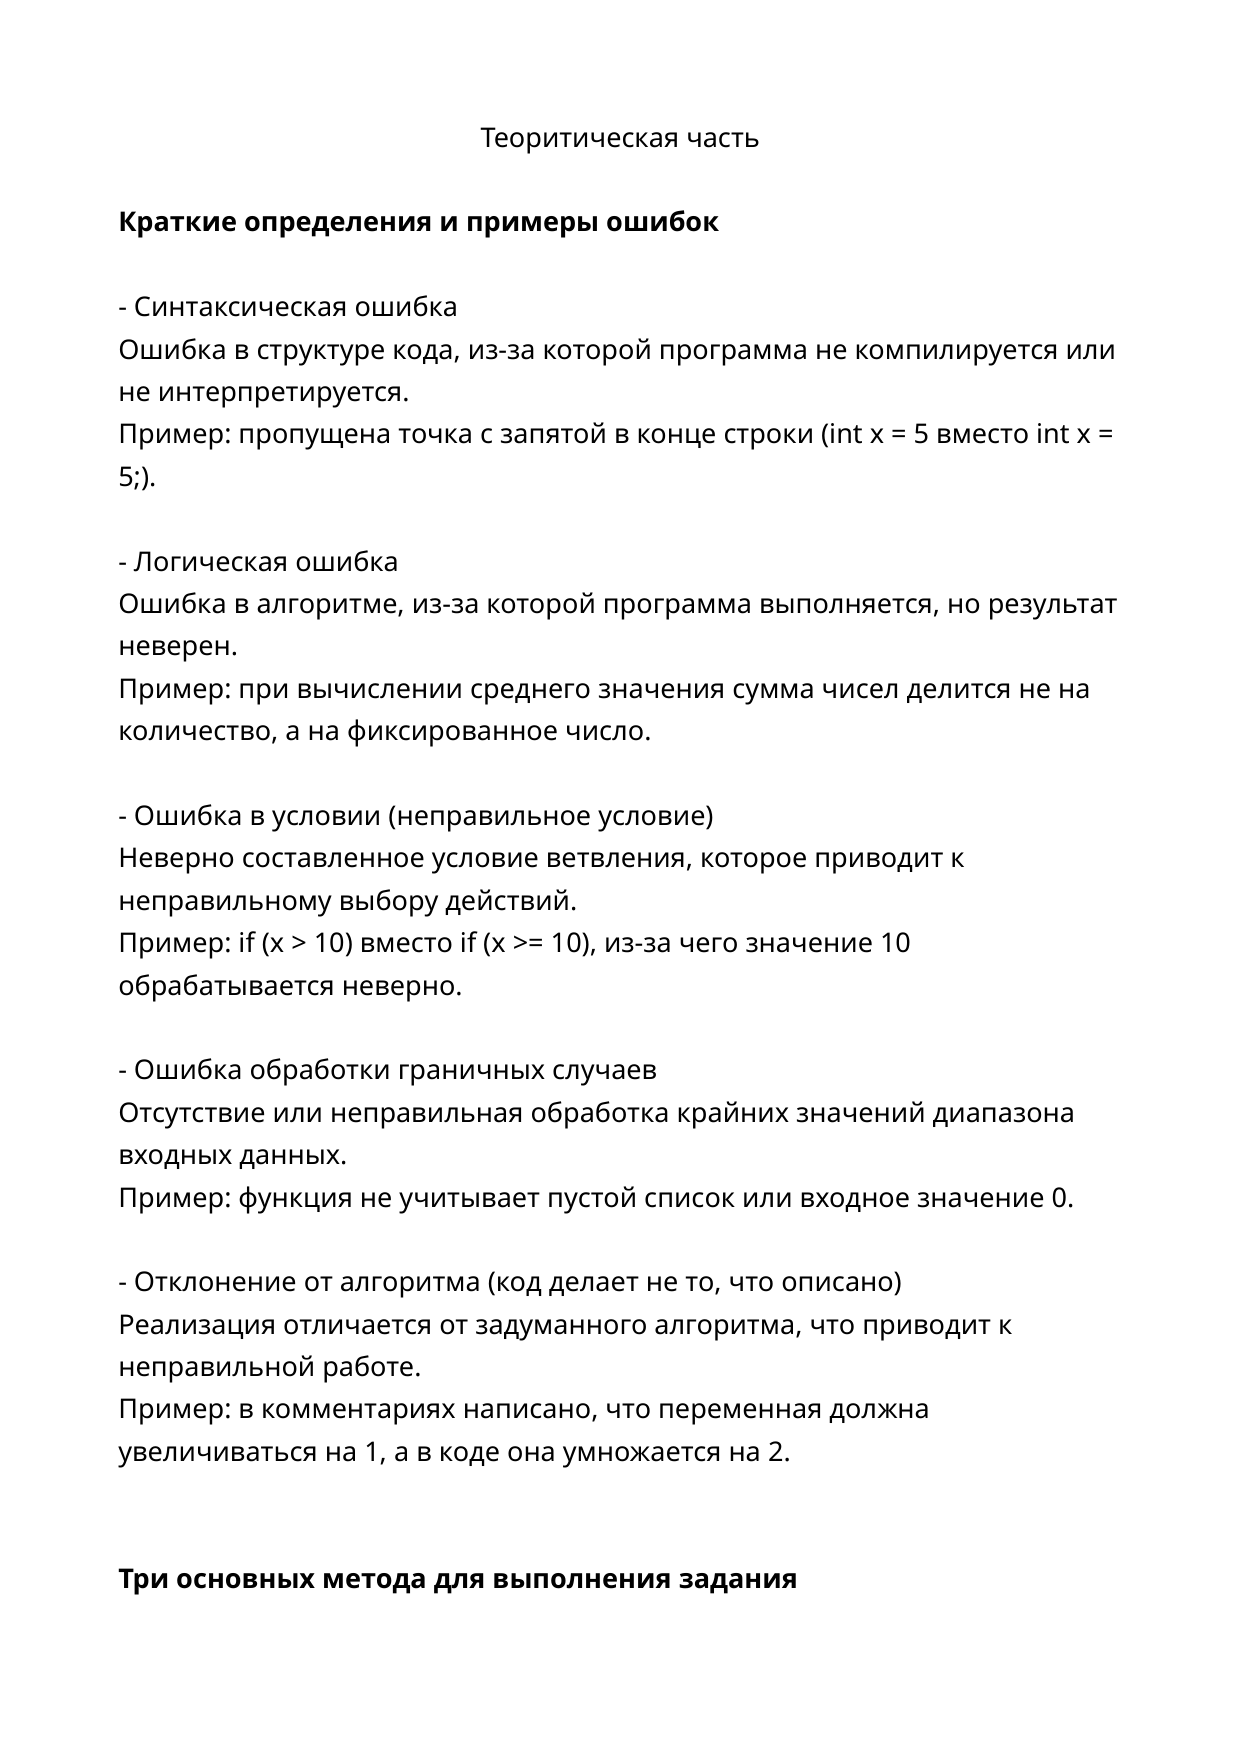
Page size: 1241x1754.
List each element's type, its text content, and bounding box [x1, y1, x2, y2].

text Пример: при вычислении среднего значения сумма чисел делится не на количество, а на фиксированное число. [118, 669, 1122, 748]
text Теоритическая часть [118, 118, 1122, 155]
text Пример: пропущена точка с запятой в конце строки (int x = 5 вместо int x = 5;). [118, 415, 1122, 494]
text Отсутствие или неправильная обработка крайних значений диапазона входных данных. [118, 1093, 1122, 1172]
text Неверно составленное условие ветвления, которое приводит к неправильному выбору действий. [118, 839, 1122, 918]
text - Ошибка в условии (неправильное условие) [118, 796, 1122, 833]
text Три основных метода для выполнения задания [118, 1559, 1122, 1596]
text - Синтаксическая ошибка [118, 288, 1122, 324]
text Реализация отличается от задуманного алгоритма, что приводит к неправильной работе. [118, 1305, 1122, 1384]
text Пример: if (x > 10) вместо if (x >= 10), из-за чего значение 10 обрабатывается неверно. [118, 924, 1122, 1003]
text Краткие определения и примеры ошибок [118, 203, 1122, 240]
text Ошибка в структуре кода, из-за которой программа не компилируется или не интерпретируется. [118, 330, 1122, 409]
text - Логическая ошибка [118, 542, 1122, 579]
text Пример: функция не учитывает пустой список или входное значение 0. [118, 1178, 1122, 1215]
text - Отклонение от алгоритма (код делает не то, что описано) [118, 1263, 1122, 1300]
text Ошибка в алгоритме, из-за которой программа выполняется, но результат неверен. [118, 584, 1122, 664]
text Пример: в комментариях написано, что переменная должна увеличиваться на 1, а в коде она умножается на 2. [118, 1390, 1122, 1469]
text - Ошибка обработки граничных случаев [118, 1051, 1122, 1088]
